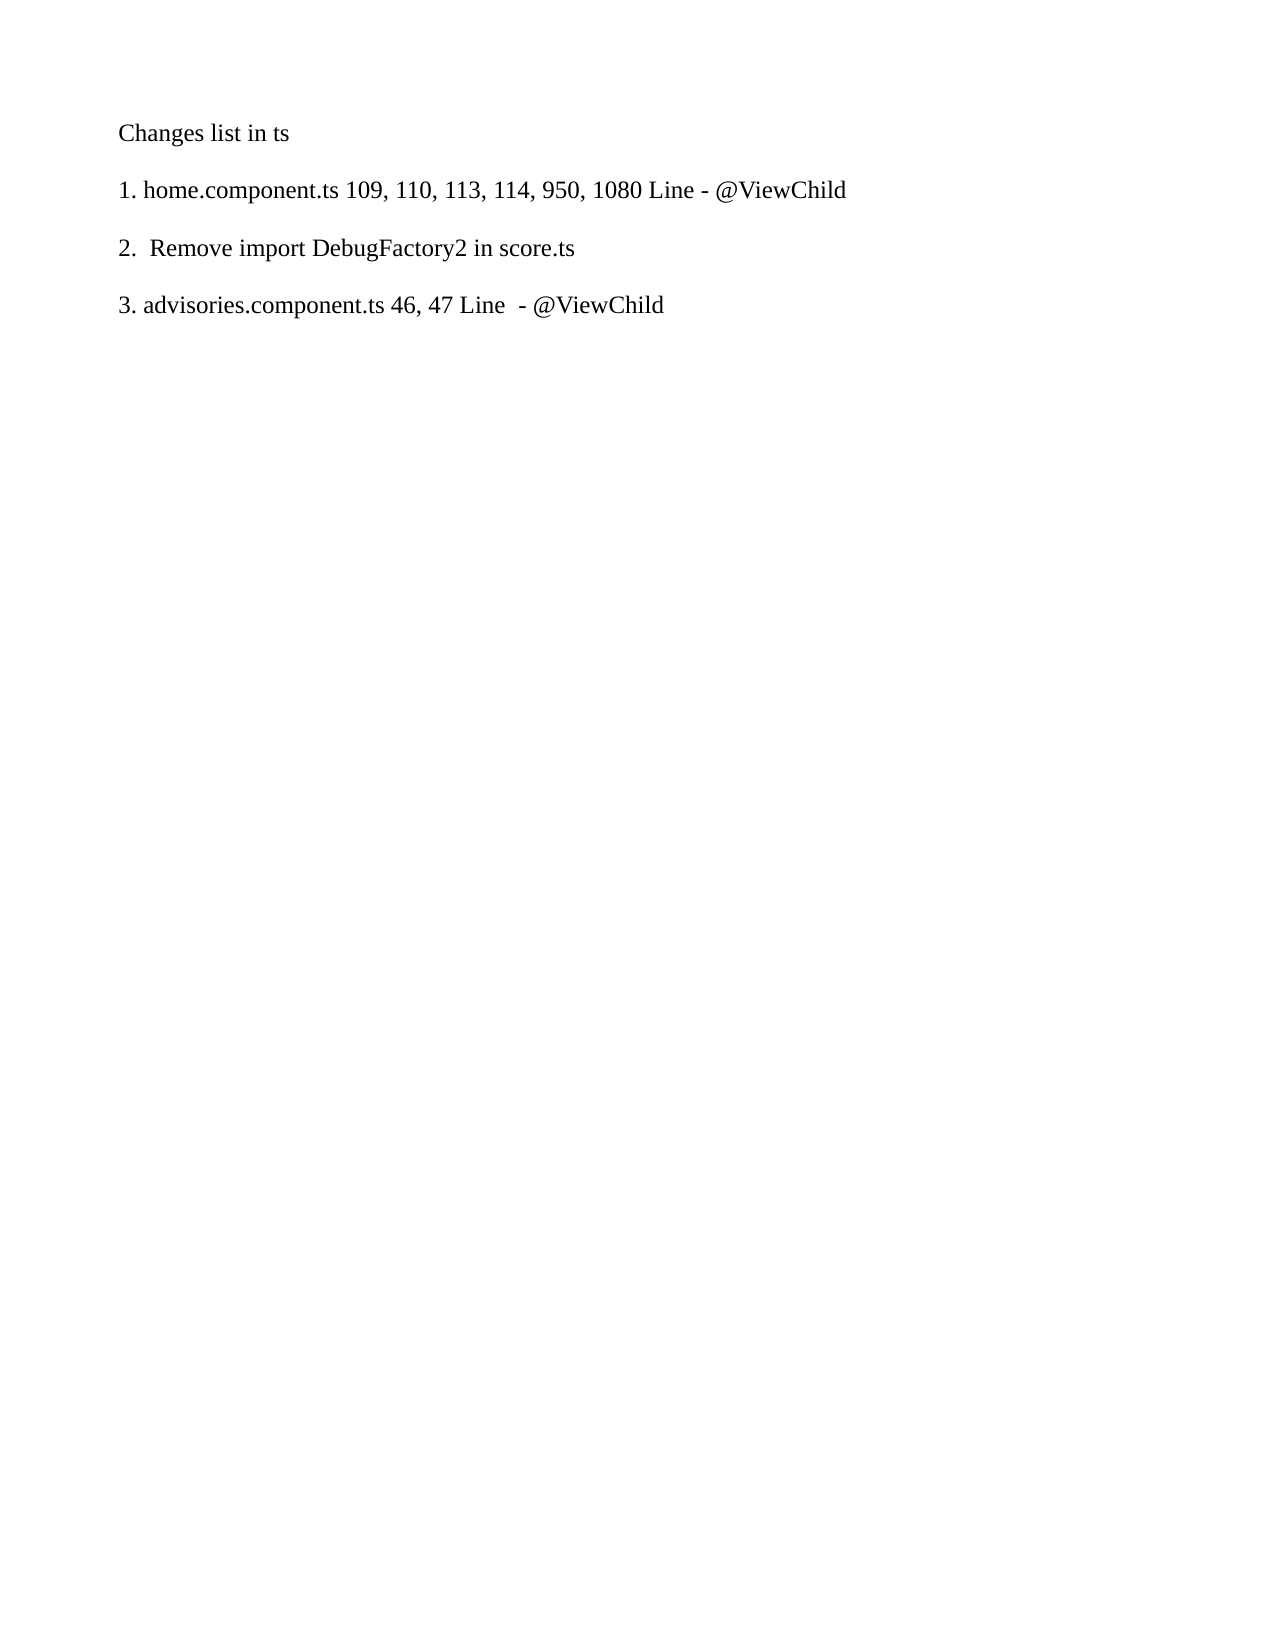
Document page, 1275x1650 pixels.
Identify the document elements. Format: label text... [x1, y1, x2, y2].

text 1. home.component.ts 109, 110, 113, 114, 950, 1080 Line - @ViewChild [118, 176, 1157, 204]
text 3. advisories.component.ts 46, 47 Line - @ViewChild [118, 291, 1157, 319]
text Changes list in ts [118, 118, 1157, 147]
text 2. Remove import DebugFactory2 in score.ts [118, 233, 1157, 262]
